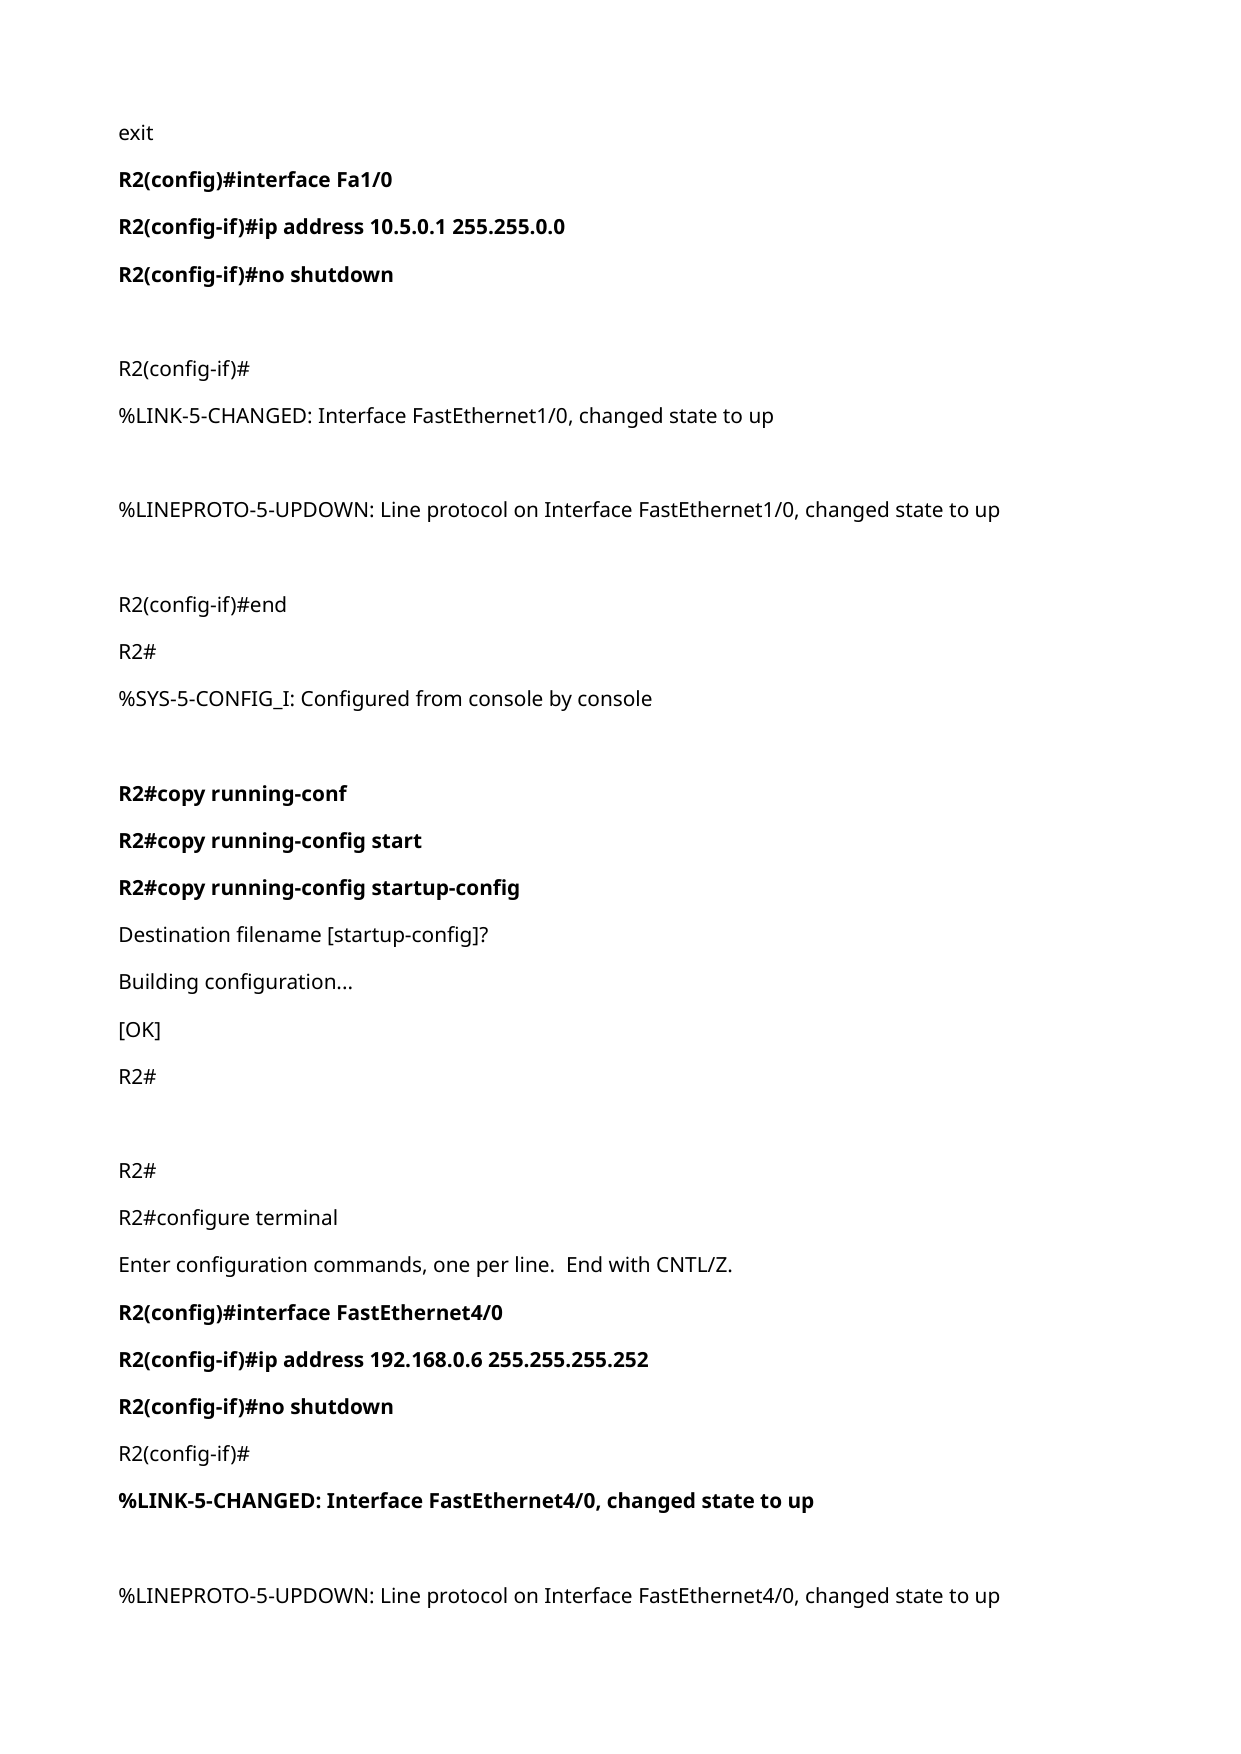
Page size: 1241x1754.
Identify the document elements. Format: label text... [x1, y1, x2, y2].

table_header exit R2(config)#interface Fa1/0 R2(config-if)#ip address 10.5.0.1 255.255.0.0 R2(config-if)#no shutdown R2(config-if)# %LINK-5-CHANGED: Interface FastEthernet1/0, changed state to up %LINEPROTO-5-UPDOWN: Line protocol on Interface FastEthernet1/0, changed state to up R2(config-if)#end R2# %SYS-5-CONFIG_I: Configured from console by console R2#copy running-conf R2#copy running-config start R2#copy running-config startup-config Destination filename [startup-config]? Building configuration... [OK] R2# R2# R2#configure terminal Enter configuration commands, one per line. End with CNTL/Z. R2(config)#interface FastEthernet4/0 R2(config-if)#ip address 192.168.0.6 255.255.255.252 R2(config-if)#no shutdown R2(config-if)# %LINK-5-CHANGED: Interface FastEthernet4/0, changed state to up %LINEPROTO-5-UPDOWN: Line protocol on Interface FastEthernet4/0, changed state to up [118, 118, 1122, 1627]
